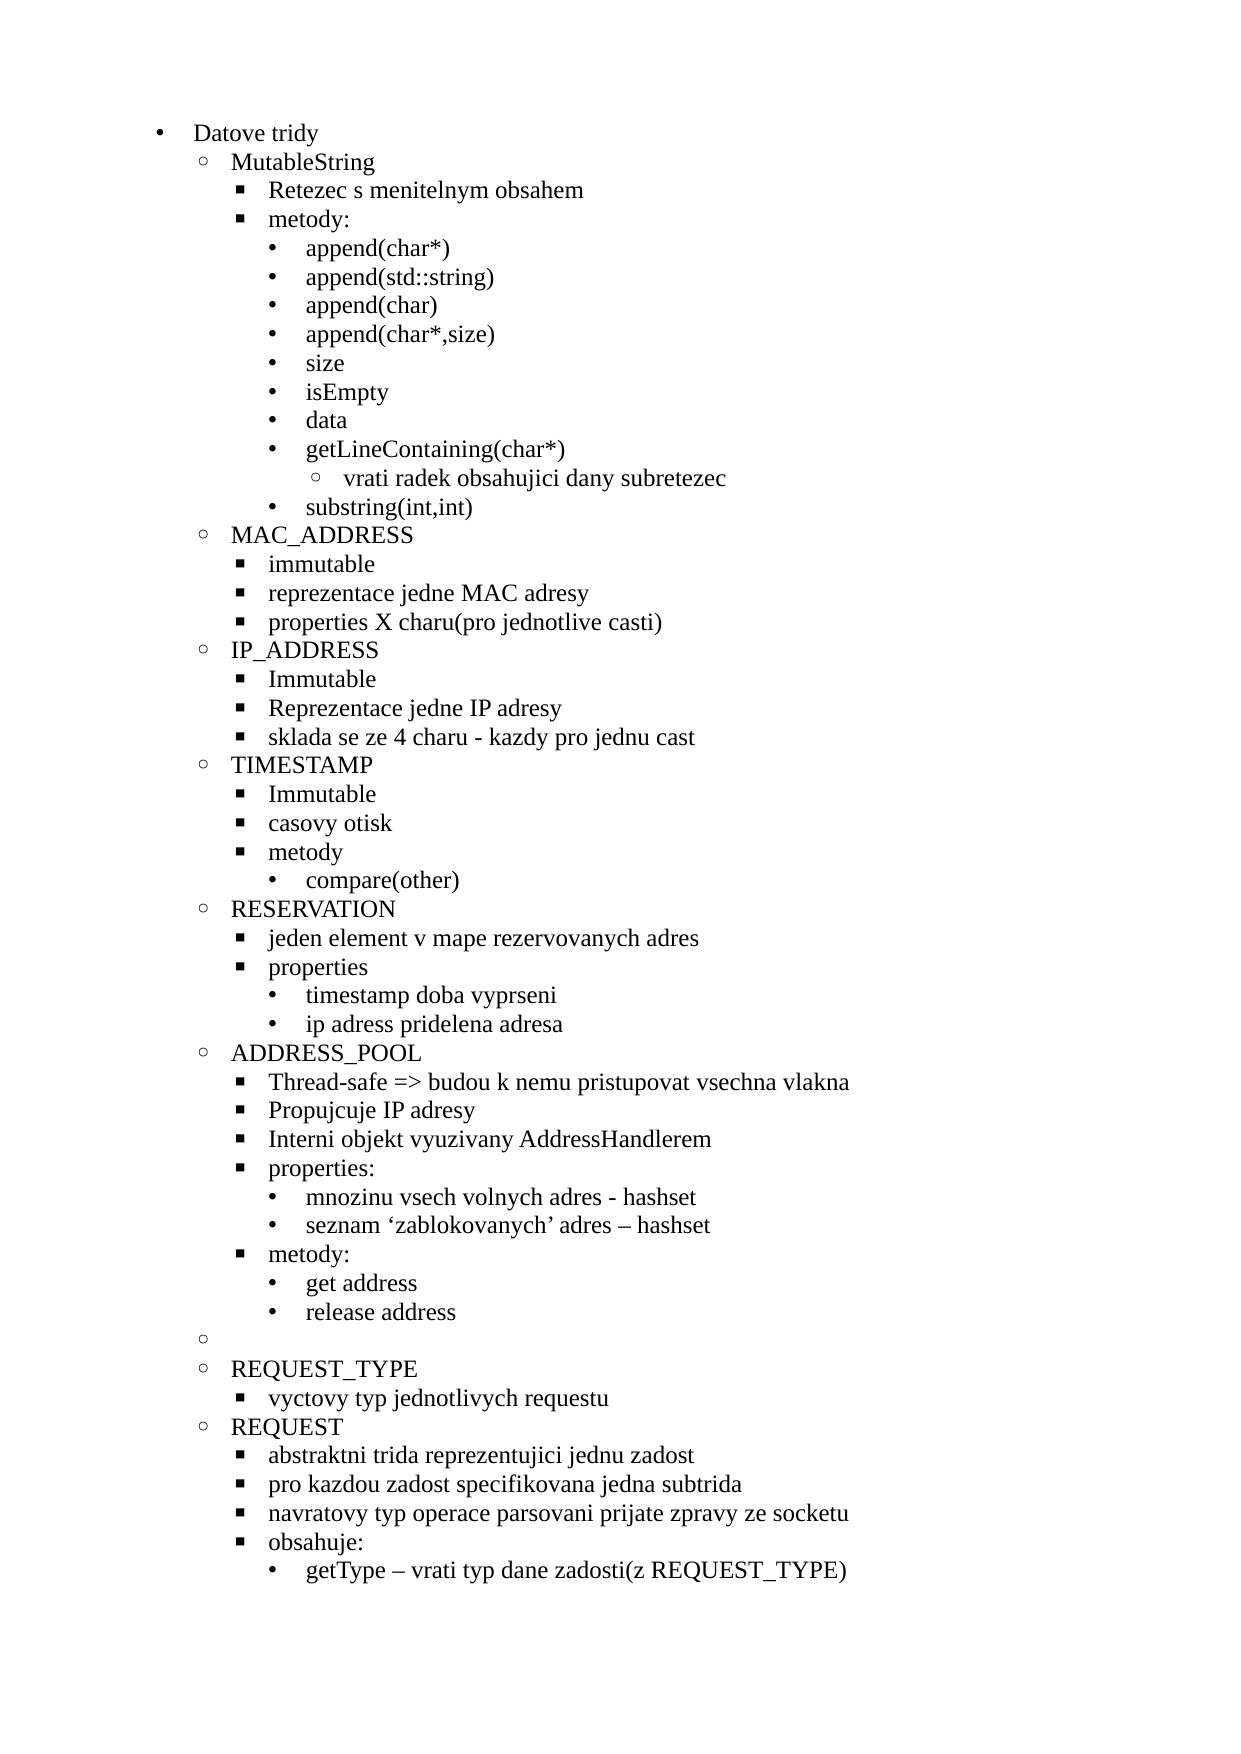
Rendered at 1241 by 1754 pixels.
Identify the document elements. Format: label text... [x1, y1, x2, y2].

list Interni objekt vyuzivany AddressHandlerem [231, 1124, 1122, 1153]
list TIMESTAMP [193, 751, 1122, 779]
list append(std::string) [268, 262, 1122, 291]
list Datove tridy [156, 118, 1122, 147]
list getType – vrati typ dane zadosti(z REQUEST_TYPE) [268, 1556, 1122, 1584]
list get address [268, 1268, 1122, 1297]
list pro kazdou zadost specifikovana jedna subtrida [231, 1469, 1122, 1498]
list seznam ‘zablokovanych’ adres – hashset [268, 1211, 1122, 1239]
list Immutable [231, 779, 1122, 808]
list immutable [231, 549, 1122, 578]
list append(char*) [268, 233, 1122, 262]
list casovy otisk [231, 808, 1122, 837]
list vyctovy typ jednotlivych requestu [231, 1383, 1122, 1412]
list data [268, 406, 1122, 434]
list REQUEST_TYPE [193, 1354, 1122, 1383]
list Reprezentace jedne IP adresy [231, 693, 1122, 722]
list MAC_ADDRESS [193, 521, 1122, 549]
list Thread-safe => budou k nemu pristupovat vsechna vlakna [231, 1067, 1122, 1096]
list metody: [231, 1239, 1122, 1268]
list RESERVATION [193, 894, 1122, 923]
list size [268, 348, 1122, 377]
list metody [231, 837, 1122, 866]
list properties: [231, 1153, 1122, 1182]
list Retezec s menitelnym obsahem [231, 176, 1122, 204]
list properties [231, 952, 1122, 981]
list isEmpty [268, 377, 1122, 406]
list Immutable [231, 664, 1122, 693]
list properties X charu(pro jednotlive casti) [231, 607, 1122, 636]
list append(char) [268, 291, 1122, 319]
list MutableString [193, 147, 1122, 176]
list mnozinu vsech volnych adres - hashset [268, 1182, 1122, 1211]
list getLineContaining(char*) [268, 434, 1122, 463]
list append(char*,size) [268, 319, 1122, 348]
list IP_ADDRESS [193, 636, 1122, 664]
list Propujcuje IP adresy [231, 1096, 1122, 1124]
list obsahuje: [231, 1527, 1122, 1556]
list sklada se ze 4 charu - kazdy pro jednu cast [231, 722, 1122, 751]
list timestamp doba vyprseni [268, 981, 1122, 1009]
list jeden element v mape rezervovanych adres [231, 923, 1122, 952]
list compare(other) [268, 866, 1122, 894]
list release address [268, 1297, 1122, 1326]
list substring(int,int) [268, 492, 1122, 521]
list ADDRESS_POOL [193, 1038, 1122, 1067]
list reprezentace jedne MAC adresy [231, 578, 1122, 607]
list abstraktni trida reprezentujici jednu zadost [231, 1441, 1122, 1469]
list navratovy typ operace parsovani prijate zpravy ze socketu [231, 1498, 1122, 1527]
list metody: [231, 204, 1122, 233]
list REQUEST [193, 1412, 1122, 1441]
list ip adress pridelena adresa [268, 1009, 1122, 1038]
list vrati radek obsahujici dany subretezec [306, 463, 1122, 492]
